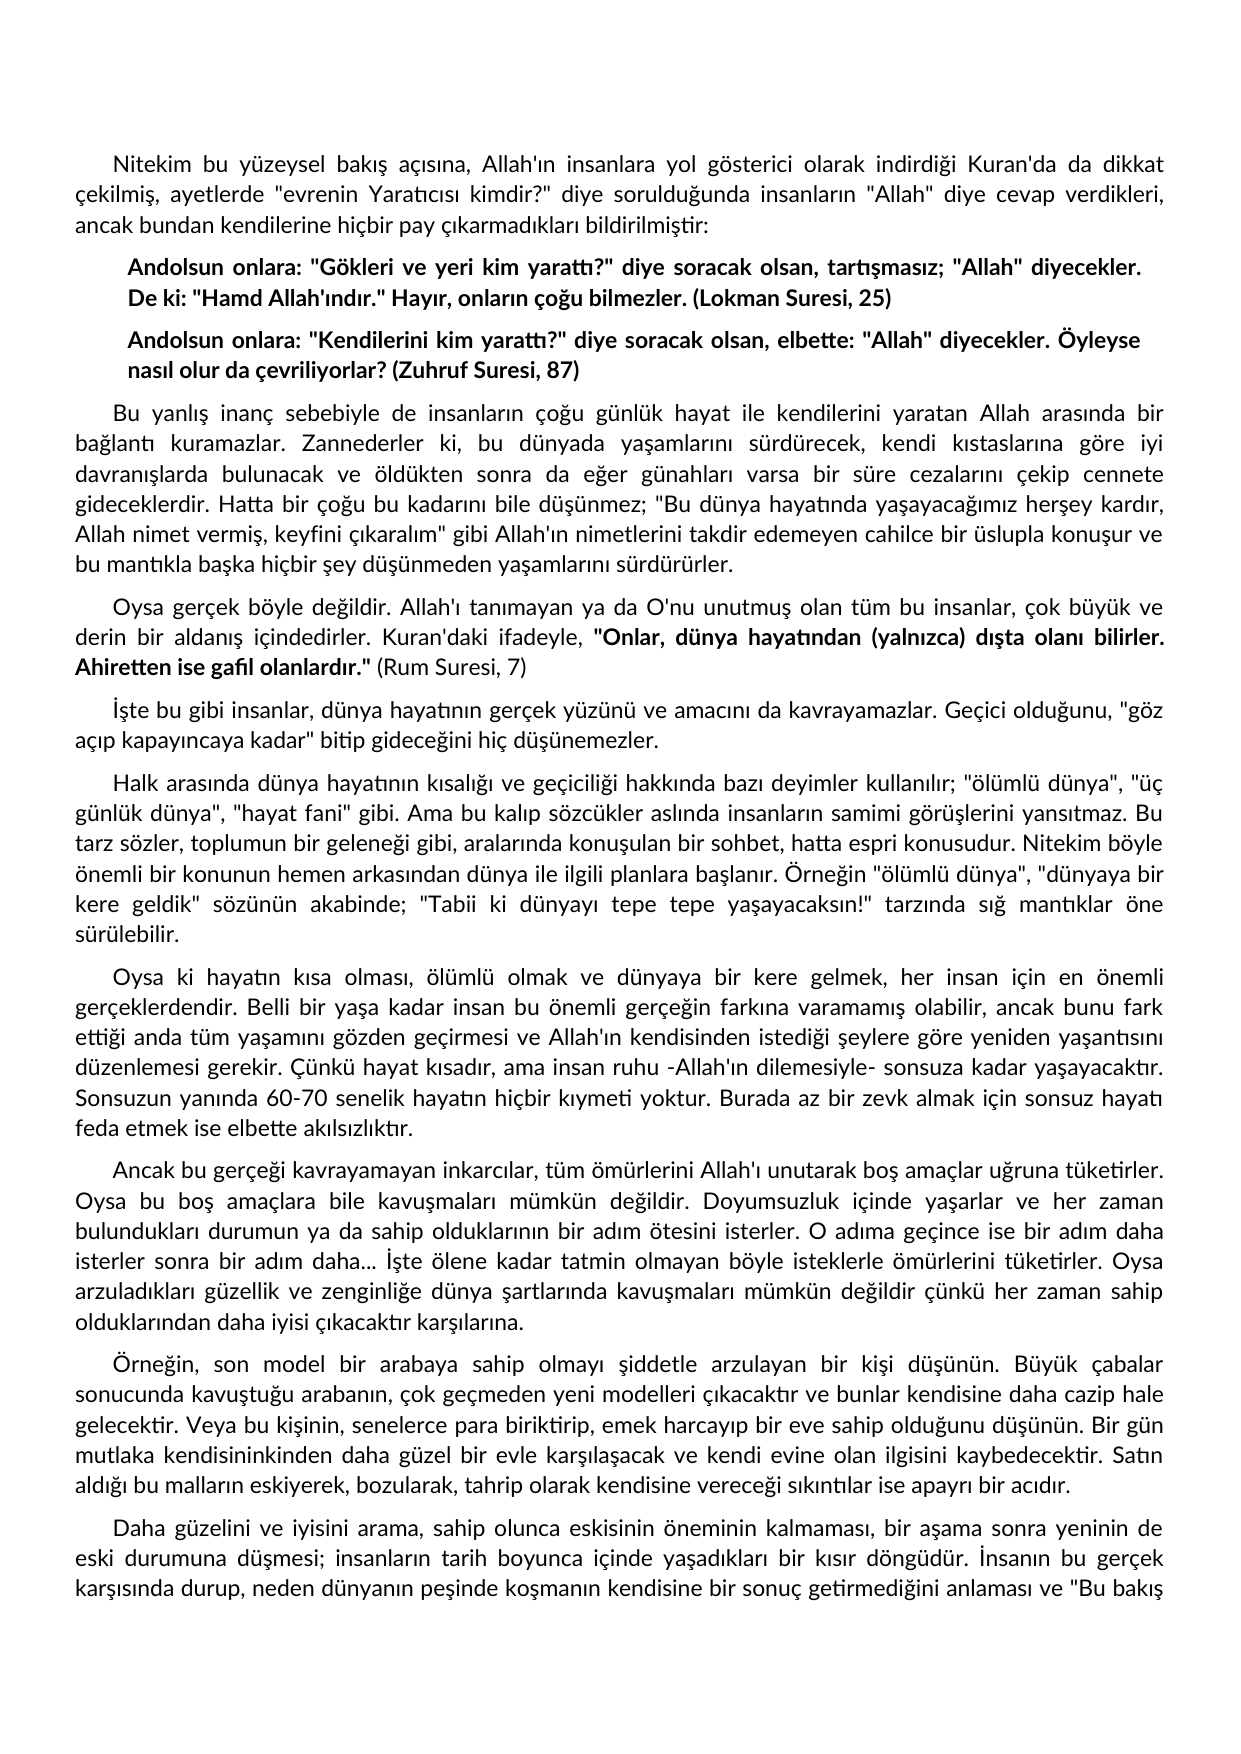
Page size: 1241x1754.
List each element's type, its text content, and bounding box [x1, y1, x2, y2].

text Bu yanlış inanç sebebiyle de insanların çoğu günlük hayat ile kendilerini yaratan Allah arasında bir bağlantı kuramazlar. Zannederler ki, bu dünyada yaşamlarını sürdürecek, kendi kıstaslarına göre iyi davranışlarda bulunacak ve öldükten sonra da eğer günahları varsa bir süre cezalarını çekip cennete gideceklerdir. Hatta bir çoğu bu kadarını bile düşünmez; "Bu dünya hayatında yaşayacağımız herşey kardır, Allah nimet vermiş, keyfini çıkaralım" gibi Allah'ın nimetlerini takdir edemeyen cahilce bir üslupla konuşur ve bu mantıkla başka hiçbir şey düşünmeden yaşamlarını sürdürürler. [75, 399, 1165, 577]
text Nitekim bu yüzeysel bakış açısına, Allah'ın insanlara yol gösterici olarak indirdiği Kuran'da da dikkat çekilmiş, ayetlerde "evrenin Yaratıcısı kimdir?" diye sorulduğunda insanların "Allah" diye cevap verdikleri, ancak bundan kendilerine hiçbir pay çıkarmadıkları bildirilmiştir: [75, 150, 1165, 238]
text Örneğin, son model bir arabaya sahip olmayı şiddetle arzulayan bir kişi düşünün. Büyük çabalar sonucunda kavuştuğu arabanın, çok geçmeden yeni modelleri çıkacaktır ve bunlar kendisine daha cazip hale gelecektir. Veya bu kişinin, senelerce para biriktirip, emek harcayıp bir eve sahip olduğunu düşünün. Bir gün mutlaka kendisininkinden daha güzel bir evle karşılaşacak ve kendi evine olan ilgisini kaybedecektir. Satın aldığı bu malların eskiyerek, bozularak, tahrip olarak kendisine vereceği sıkıntılar ise apayrı bir acıdır. [75, 1350, 1165, 1498]
text Oysa ki hayatın kısa olması, ölümlü olmak ve dünyaya bir kere gelmek, her insan için en önemli gerçeklerdendir. Belli bir yaşa kadar insan bu önemli gerçeğin farkına varamamış olabilir, ancak bunu fark ettiği anda tüm yaşamını gözden geçirmesi ve Allah'ın kendisinden istediği şeylere göre yeniden yaşantısını düzenlemesi gerekir. Çünkü hayat kısadır, ama insan ruhu -Allah'ın dilemesiyle- sonsuza kadar yaşayacaktır. Sonsuzun yanında 60-70 senelik hayatın hiçbir kıymeti yoktur. Burada az bir zevk almak için sonsuz hayatı feda etmek ise elbette akılsızlıktır. [75, 962, 1165, 1141]
text Oysa gerçek böyle değildir. Allah'ı tanımayan ya da O'nu unutmuş olan tüm bu insanlar, çok büyük ve derin bir aldanış içindedirler. Kuran'daki ifadeyle, "Onlar, dünya hayatından (yalnızca) dışta olanı bilirler. Ahiretten ise gafil olanlardır." (Rum Suresi, 7) [75, 593, 1165, 681]
text Ancak bu gerçeği kavrayamayan inkarcılar, tüm ömürlerini Allah'ı unutarak boş amaçlar uğruna tüketirler. Oysa bu boş amaçlara bile kavuşmaları mümkün değildir. Doyumsuzluk içinde yaşarlar ve her zaman bulundukları durumun ya da sahip olduklarının bir adım ötesini isterler. O adıma geçince ise bir adım daha isterler sonra bir adım daha... İşte ölene kadar tatmin olmayan böyle isteklerle ömürlerini tüketirler. Oysa arzuladıkları güzellik ve zenginliğe dünya şartlarında kavuşmaları mümkün değildir çünkü her zaman sahip olduklarından daha iyisi çıkacaktır karşılarına. [75, 1156, 1165, 1335]
text Andolsun onlara: "Gökleri ve yeri kim yarattı?" diye soracak olsan, tartışmasız; "Allah" diyecekler. De ki: "Hamd Allah'ındır." Hayır, onların çoğu bilmezler. (Lokman Suresi, 25) [127, 253, 1143, 311]
text İşte bu gibi insanlar, dünya hayatının gerçek yüzünü ve amacını da kavrayamazlar. Geçici olduğunu, "göz açıp kapayıncaya kadar" bitip gideceğini hiç düşünemezler. [75, 696, 1165, 753]
text Halk arasında dünya hayatının kısalığı ve geçiciliği hakkında bazı deyimler kullanılır; "ölümlü dünya", "üç günlük dünya", "hayat fani" gibi. Ama bu kalıp sözcükler aslında insanların samimi görüşlerini yansıtmaz. Bu tarz sözler, toplumun bir geleneği gibi, aralarında konuşulan bir sohbet, hatta espri konusudur. Nitekim böyle önemli bir konunun hemen arkasından dünya ile ilgili planlara başlanır. Örneğin "ölümlü dünya", "dünyaya bir kere geldik" sözünün akabinde; "Tabii ki dünyayı tepe tepe yaşayacaksın!" tarzında sığ mantıklar öne sürülebilir. [75, 769, 1165, 947]
text Daha güzelini ve iyisini arama, sahip olunca eskisinin öneminin kalmaması, bir aşama sonra yeninin de eski durumuna düşmesi; insanların tarih boyunca içinde yaşadıkları bir kısır döngüdür. İnsanın bu gerçek karşısında durup, neden dünyanın peşinde koşmanın kendisine bir sonuç getirmediğini anlaması ve "Bu bakış [75, 1513, 1165, 1601]
text Andolsun onlara: "Kendilerini kim yarattı?" diye soracak olsan, elbette: "Allah" diyecekler. Öyleyse nasıl olur da çevriliyorlar? (Zuhruf Suresi, 87) [127, 326, 1143, 384]
